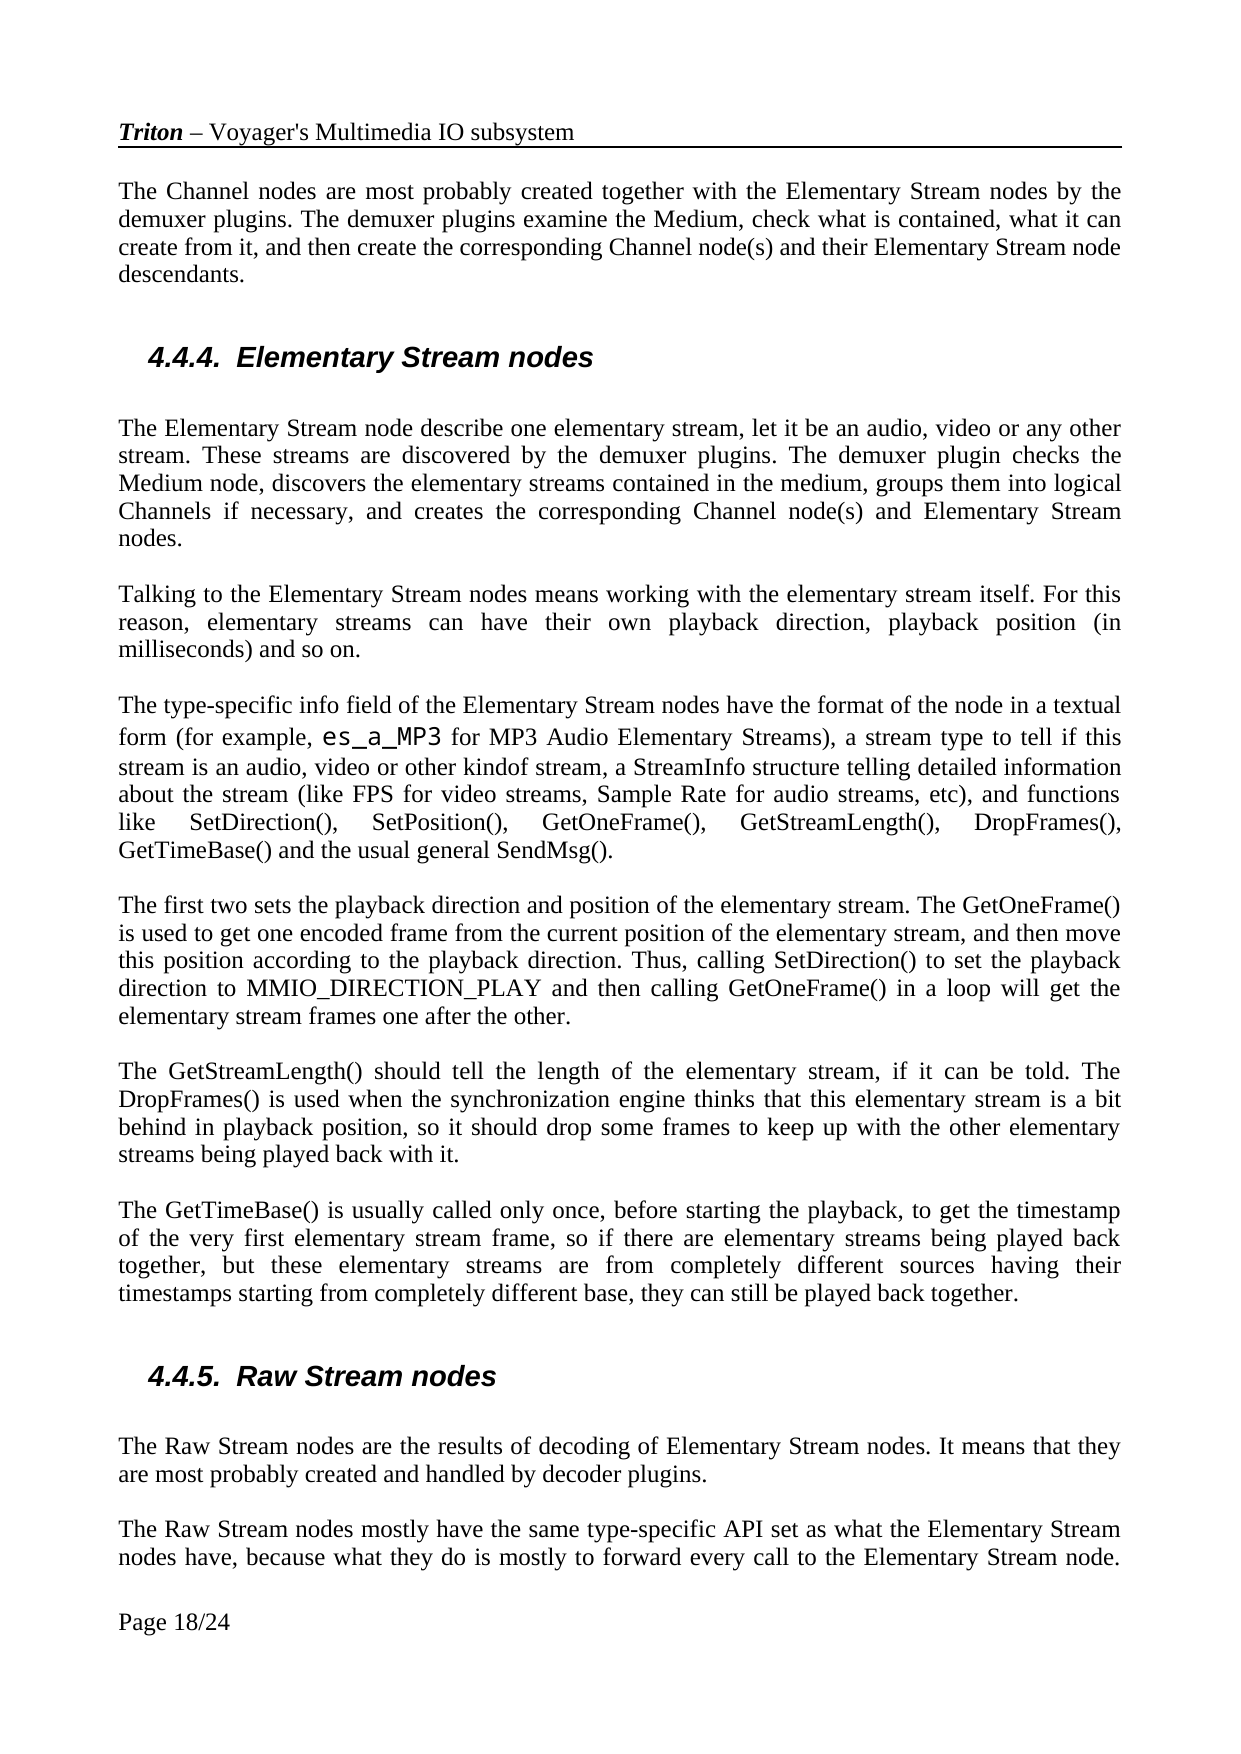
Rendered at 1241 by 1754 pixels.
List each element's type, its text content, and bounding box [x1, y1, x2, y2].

subtitle Elementary Stream nodes [148, 341, 1122, 373]
text The Raw Stream nodes are the results of decoding of Elementary Stream nodes. It means that they are most probably created and handled by decoder plugins. [118, 1432, 1122, 1488]
text The GetStreamLength() should tell the length of the elementary stream, if it can be told. The DropFrames() is used when the synchronization engine thinks that this elementary stream is a bit behind in playback position, so it should drop some frames to keep up with the other elementary streams being played back with it. [118, 1057, 1122, 1168]
text The Elementary Stream node describe one elementary stream, let it be an audio, video or any other stream. These streams are discovered by the demuxer plugins. The demuxer plugin checks the Medium node, discovers the elementary streams contained in the medium, groups them into logical Channels if necessary, and creates the corresponding Channel node(s) and Elementary Stream nodes. [118, 414, 1122, 552]
subtitle Raw Stream nodes [148, 1359, 1122, 1392]
text The first two sets the playback direction and position of the elementary stream. The GetOneFrame() is used to get one encoded frame from the current position of the elementary stream, and then move this position according to the playback direction. Thus, calling SetDirection() to set the playback direction to MMIO_DIRECTION_PLAY and then calling GetOneFrame() in a loop will get the elementary stream frames one after the other. [118, 891, 1122, 1030]
text Talking to the Elementary Stream nodes means working with the elementary stream itself. For this reason, elementary streams can have their own playback direction, playback position (in milliseconds) and so on. [118, 580, 1122, 663]
text The Raw Stream nodes mostly have the same type-specific API set as what the Elementary Stream nodes have, because what they do is mostly to forward every call to the Elementary Stream node. [118, 1515, 1122, 1571]
text The Channel nodes are most probably created together with the Elementary Stream nodes by the demuxer plugins. The demuxer plugins examine the Medium, check what is contained, what it can create from it, and then create the corresponding Channel node(s) and their Elementary Stream node descendants. [118, 177, 1122, 288]
text The type-specific info field of the Elementary Stream nodes have the format of the node in a textual form (for example, es_a_MP3 for MP3 Audio Elementary Streams), a stream type to tell if this stream is an audio, video or other kindof stream, a StreamInfo structure telling detailed information about the stream (like FPS for video streams, Sample Rate for audio streams, etc), and functions like SetDirection(), SetPosition(), GetOneFrame(), GetStreamLength(), DropFrames(), GetTimeBase() and the usual general SendMsg(). [118, 691, 1122, 863]
text The GetTimeBase() is usually called only once, before starting the playback, to get the timestamp of the very first elementary stream frame, so if there are elementary streams being played back together, but these elementary streams are from completely different sources having their timestamps starting from completely different base, they can still be played back together. [118, 1196, 1122, 1307]
